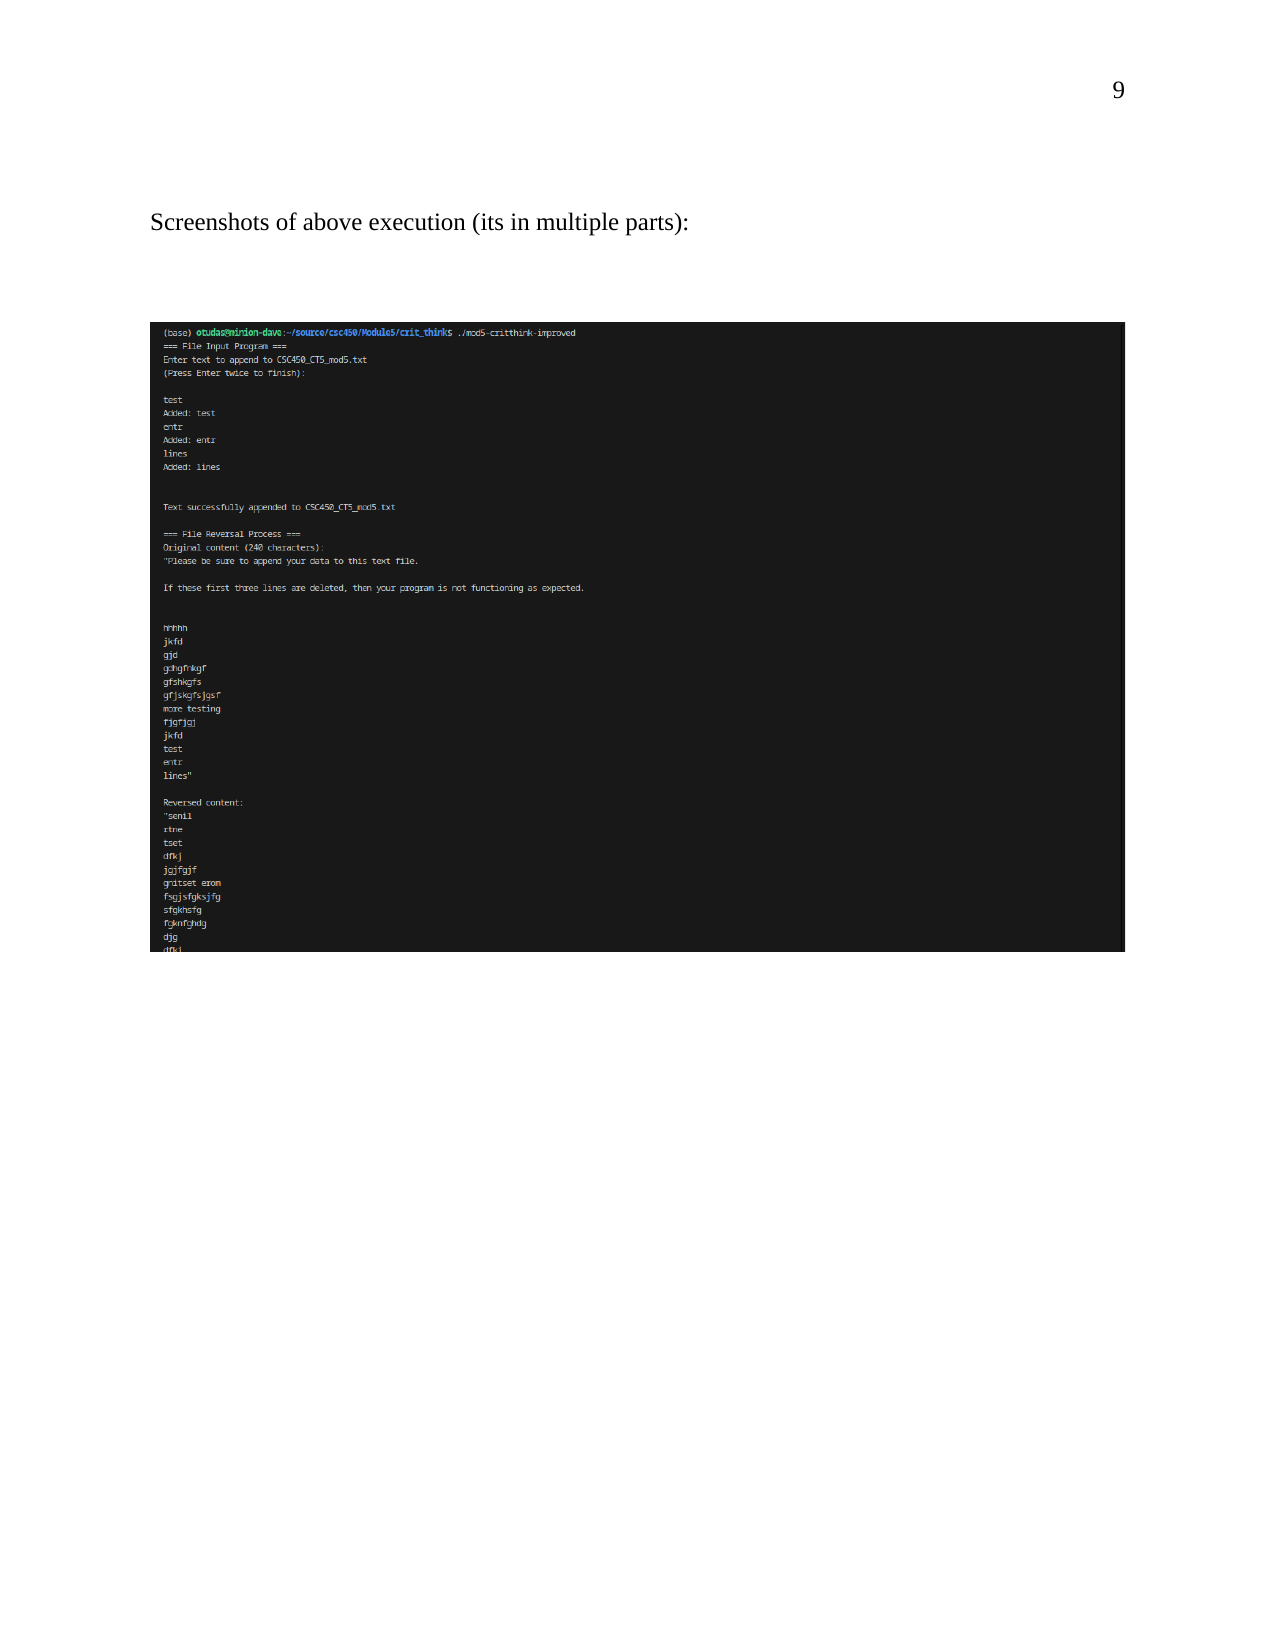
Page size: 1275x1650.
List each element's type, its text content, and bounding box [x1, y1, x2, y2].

text Screenshots of above execution (its in multiple parts): [150, 207, 1125, 236]
picture [150, 322, 1125, 952]
